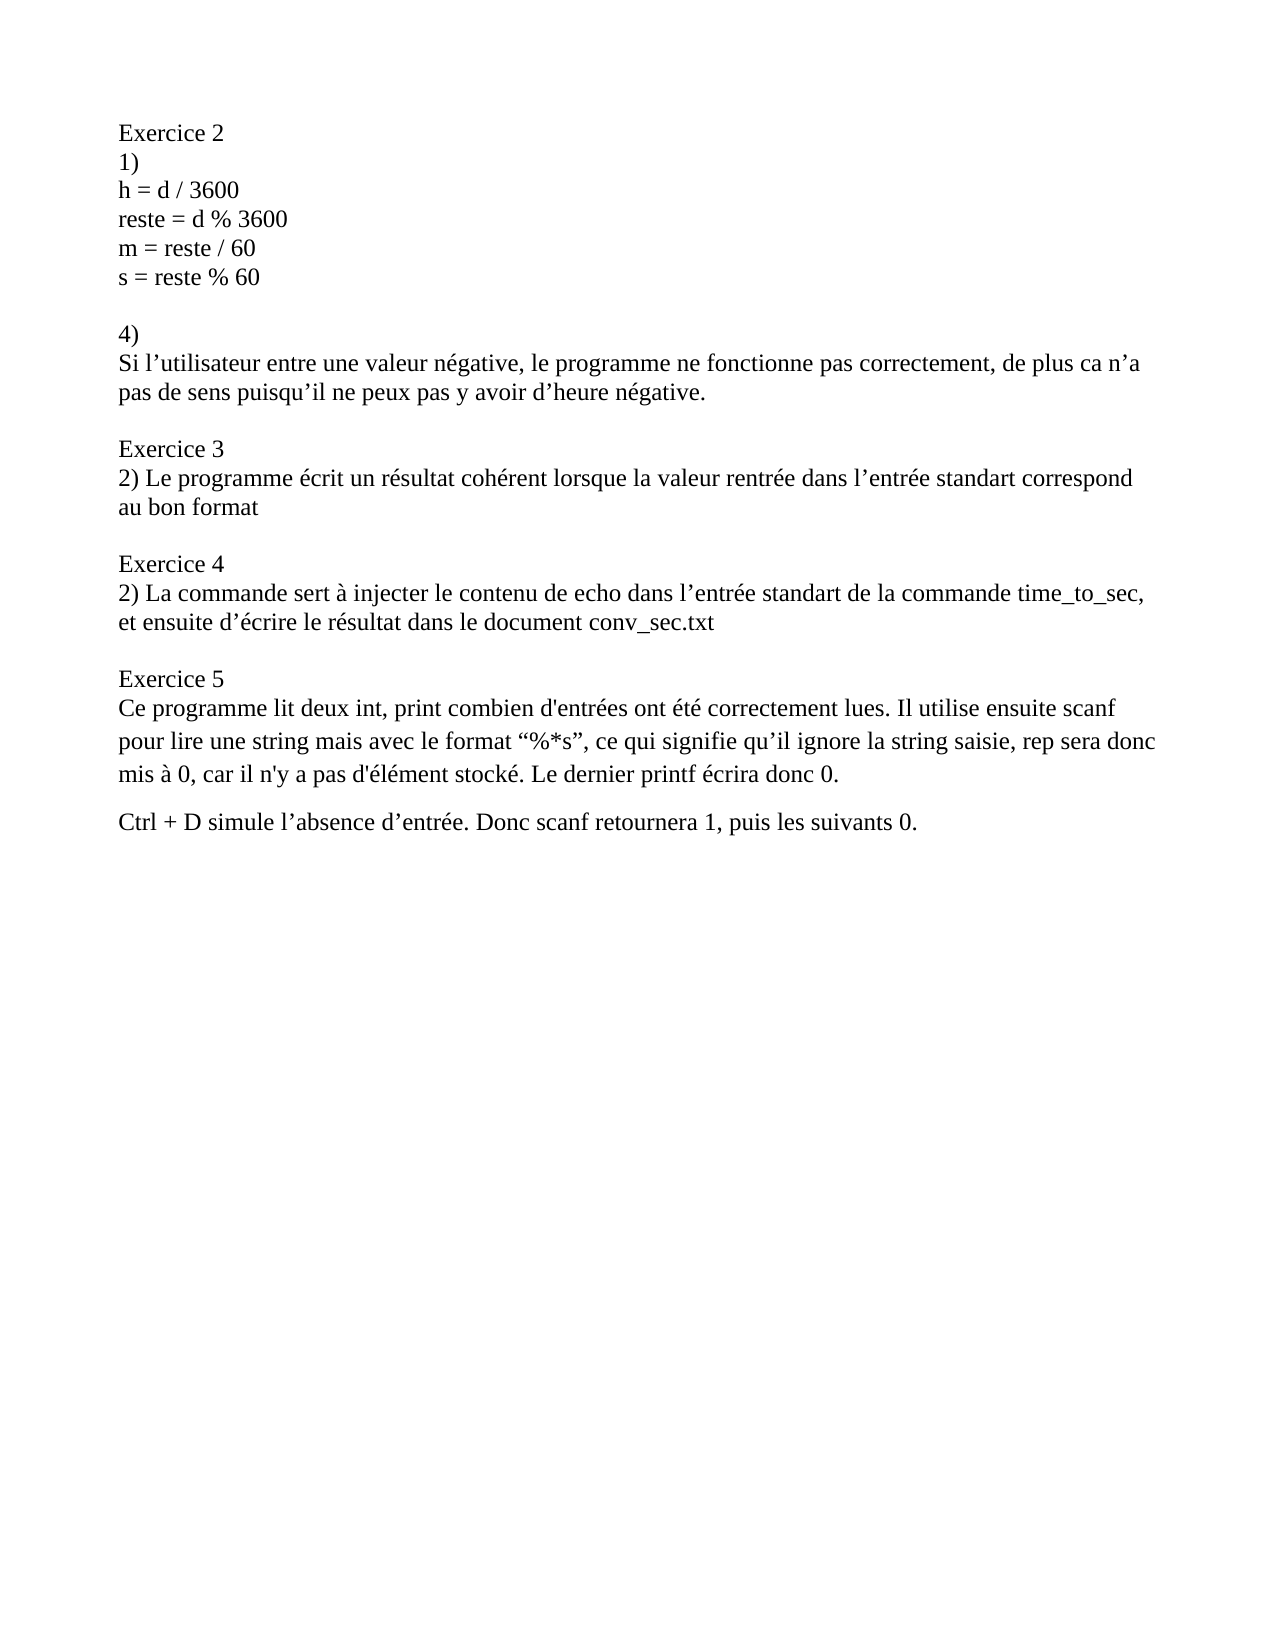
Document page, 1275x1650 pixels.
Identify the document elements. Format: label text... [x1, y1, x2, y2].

text Ce programme lit deux int, print combien d'entrées ont été correctement lues. Il utilise ensuite scanf pour lire une string mais avec le format “%*s”, ce qui signifie qu’il ignore la string saisie, rep sera donc mis à 0, car il n'y a pas d'élément stocké. Le dernier printf écrira donc 0. [118, 693, 1157, 788]
text h = d / 3600 [118, 176, 1157, 204]
text s = reste % 60 [118, 262, 1157, 291]
text m = reste / 60 [118, 233, 1157, 262]
text Exercice 4 [118, 549, 1157, 578]
text 2) La commande sert à injecter le contenu de echo dans l’entrée standart de la commande time_to_sec, et ensuite d’écrire le résultat dans le document conv_sec.txt [118, 578, 1157, 636]
text reste = d % 3600 [118, 204, 1157, 233]
text 2) Le programme écrit un résultat cohérent lorsque la valeur rentrée dans l’entrée standart correspond au bon format [118, 463, 1157, 521]
text Exercice 3 [118, 434, 1157, 463]
text 4) [118, 319, 1157, 348]
text 1) [118, 147, 1157, 176]
text Si l’utilisateur entre une valeur négative, le programme ne fonctionne pas correctement, de plus ca n’a pas de sens puisqu’il ne peux pas y avoir d’heure négative. [118, 348, 1157, 406]
text Exercice 2 [118, 118, 1157, 147]
text Exercice 5 [118, 664, 1157, 693]
text Ctrl + D simule l’absence d’entrée. Donc scanf retournera 1, puis les suivants 0. [118, 807, 1157, 836]
